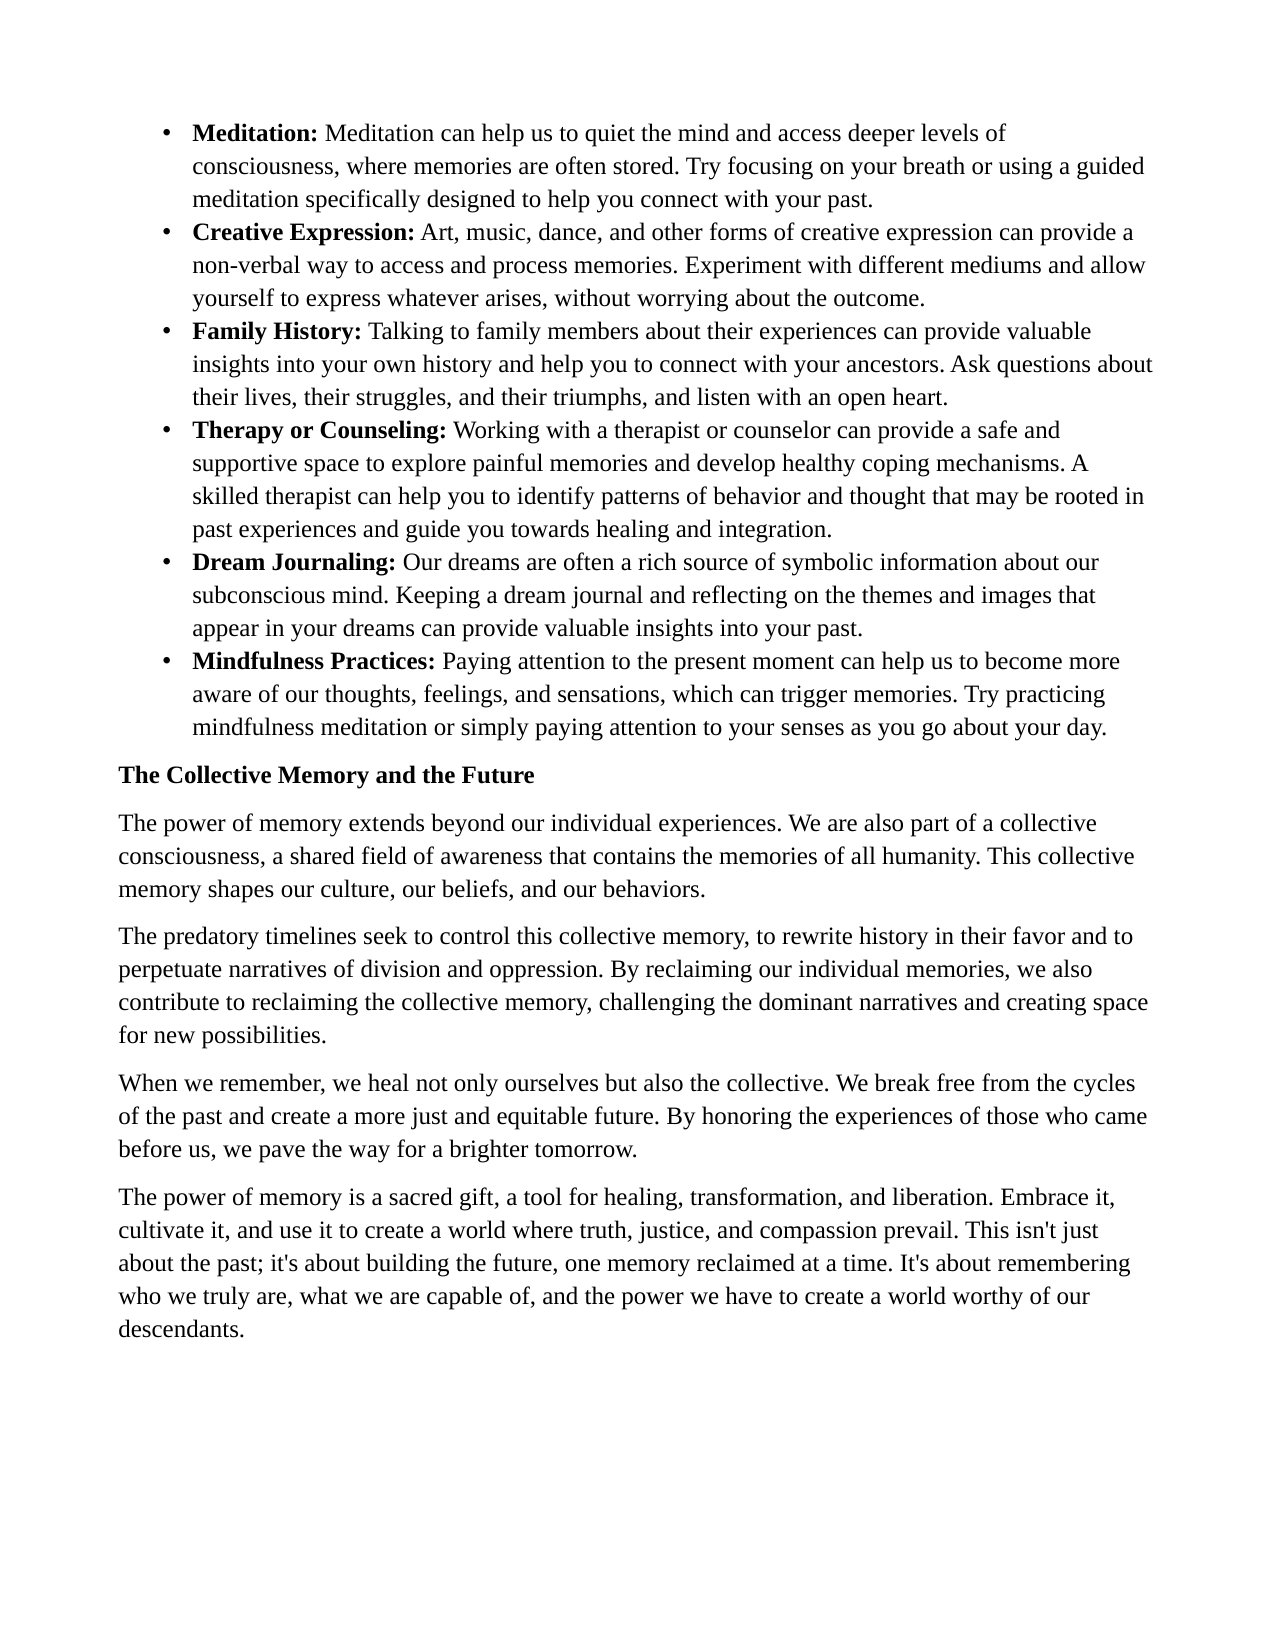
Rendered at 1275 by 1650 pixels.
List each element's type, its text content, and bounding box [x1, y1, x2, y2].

list Mindfulness Practices: Paying attention to the present moment can help us to become more aware of our thoughts, feelings, and sensations, which can trigger memories. Try practicing mindfulness meditation or simply paying attention to your senses as you go about your day. [162, 646, 1157, 741]
text The power of memory is a sacred gift, a tool for healing, transformation, and liberation. Embrace it, cultivate it, and use it to create a world where truth, justice, and compassion prevail. This isn't just about the past; it's about building the future, one memory reclaimed at a time. It's about remembering who we truly are, what we are capable of, and the power we have to create a world worthy of our descendants. [118, 1182, 1157, 1342]
list Dream Journaling: Our dreams are often a rich source of symbolic information about our subconscious mind. Keeping a dream journal and reflecting on the themes and images that appear in your dreams can provide valuable insights into your past. [162, 547, 1157, 642]
text The power of memory extends beyond our individual experiences. We are also part of a collective consciousness, a shared field of awareness that contains the memories of all humanity. This collective memory shapes our culture, our beliefs, and our behaviors. [118, 808, 1157, 902]
text The predatory timelines seek to control this collective memory, to rewrite history in their favor and to perpetuate narratives of division and oppression. By reclaiming our individual memories, we also contribute to reclaiming the collective memory, challenging the dominant narratives and creating space for new possibilities. [118, 921, 1157, 1049]
list Family History: Talking to family members about their experiences can provide valuable insights into your own history and help you to connect with your ancestors. Ask questions about their lives, their struggles, and their triumphs, and listen with an open heart. [162, 316, 1157, 411]
text When we remember, we heal not only ourselves but also the collective. We break free from the cycles of the past and create a more just and equitable future. By honoring the experiences of those who came before us, we pave the way for a brighter tomorrow. [118, 1068, 1157, 1163]
text The Collective Memory and the Future [118, 760, 1157, 789]
list Meditation: Meditation can help us to quiet the mind and access deeper levels of consciousness, where memories are often stored. Try focusing on your breath or using a guided meditation specifically designed to help you connect with your past. [162, 118, 1157, 213]
list Therapy or Counseling: Working with a therapist or counselor can provide a safe and supportive space to explore painful memories and develop healthy coping mechanisms. A skilled therapist can help you to identify patterns of behavior and thought that may be rooted in past experiences and guide you towards healing and integration. [162, 415, 1157, 543]
list Creative Expression: Art, music, dance, and other forms of creative expression can provide a non-verbal way to access and process memories. Experiment with different mediums and allow yourself to express whatever arises, without worrying about the outcome. [162, 217, 1157, 312]
